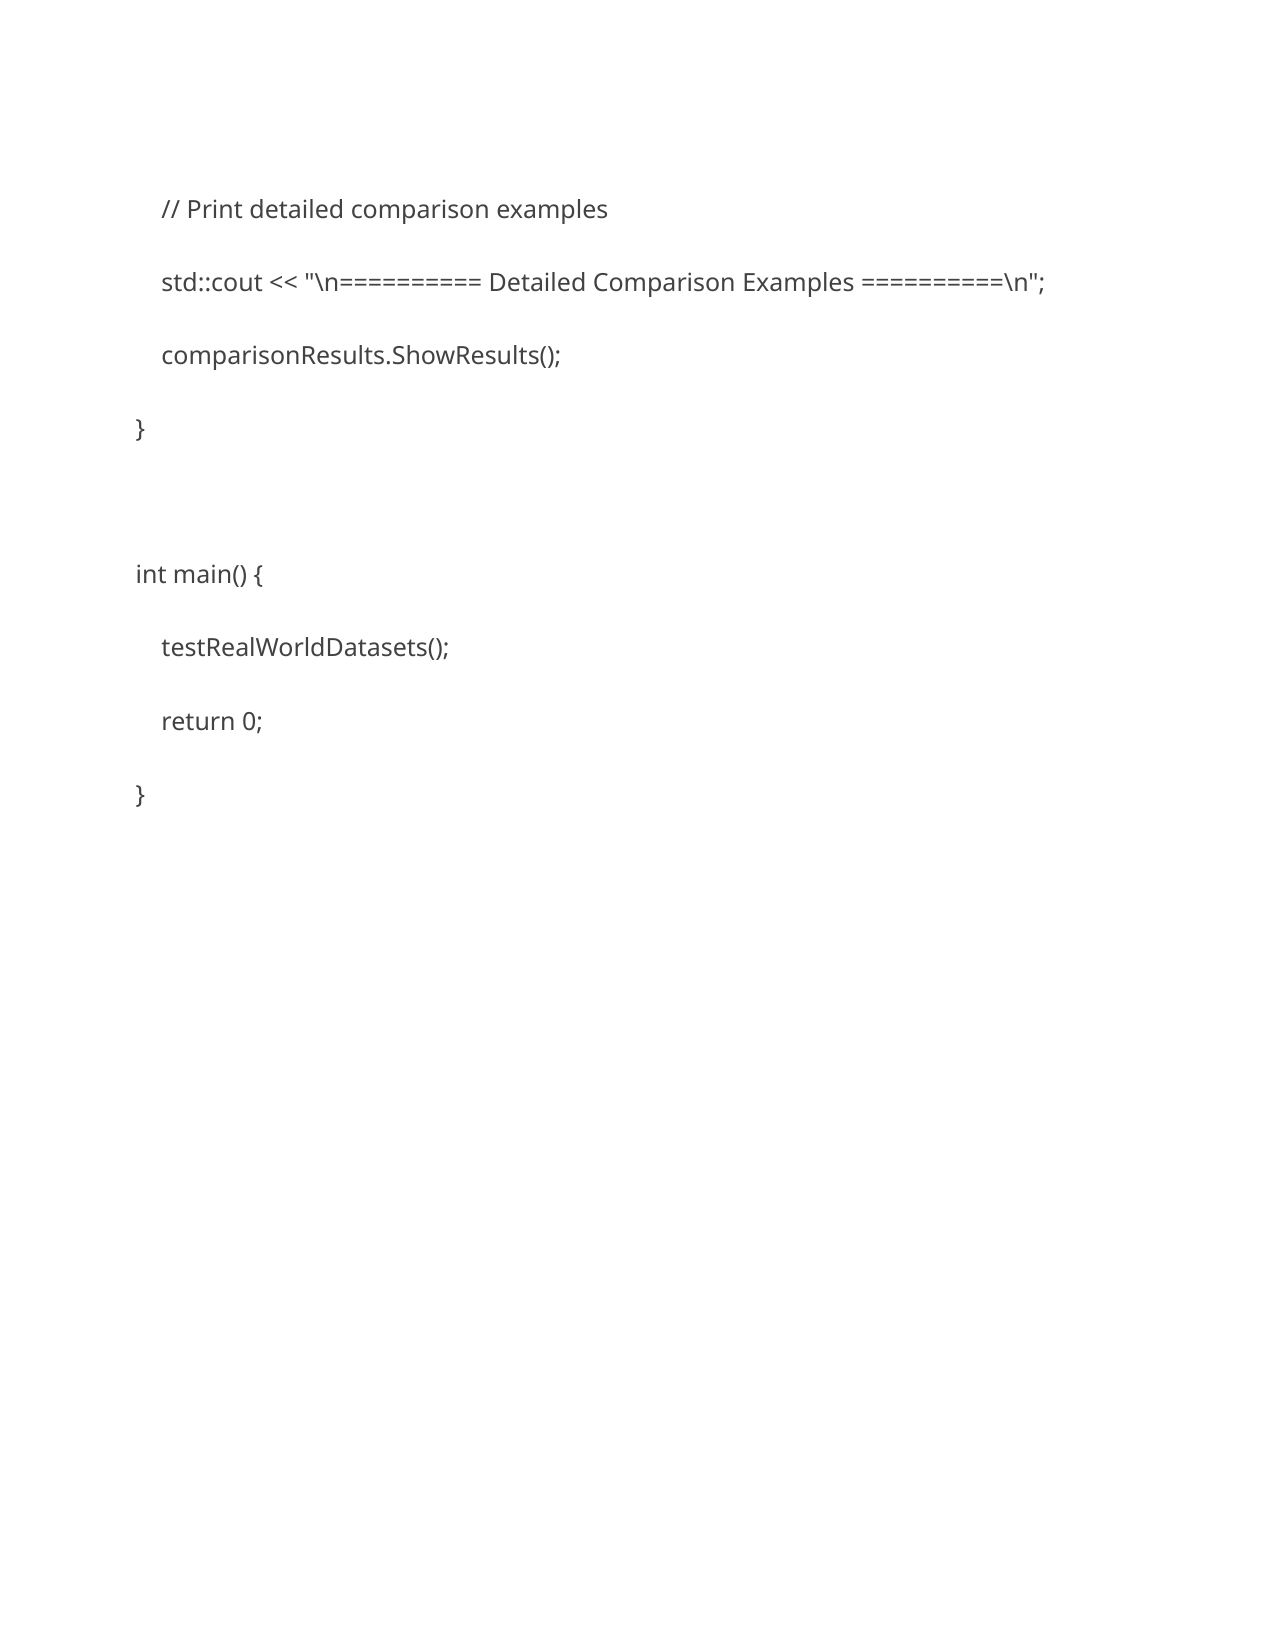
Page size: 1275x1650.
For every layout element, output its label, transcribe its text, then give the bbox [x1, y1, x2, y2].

text comparisonResults.ShowResults(); [135, 337, 1157, 372]
text // Print detailed comparison examples [135, 191, 1157, 225]
text int main() { [135, 557, 1157, 591]
text } [135, 776, 1157, 810]
text testRealWorldDatasets(); [135, 630, 1157, 664]
text std::cout << "\n========== Detailed Comparison Examples ==========\n"; [135, 264, 1157, 298]
text } [135, 411, 1157, 445]
text return 0; [135, 703, 1157, 737]
